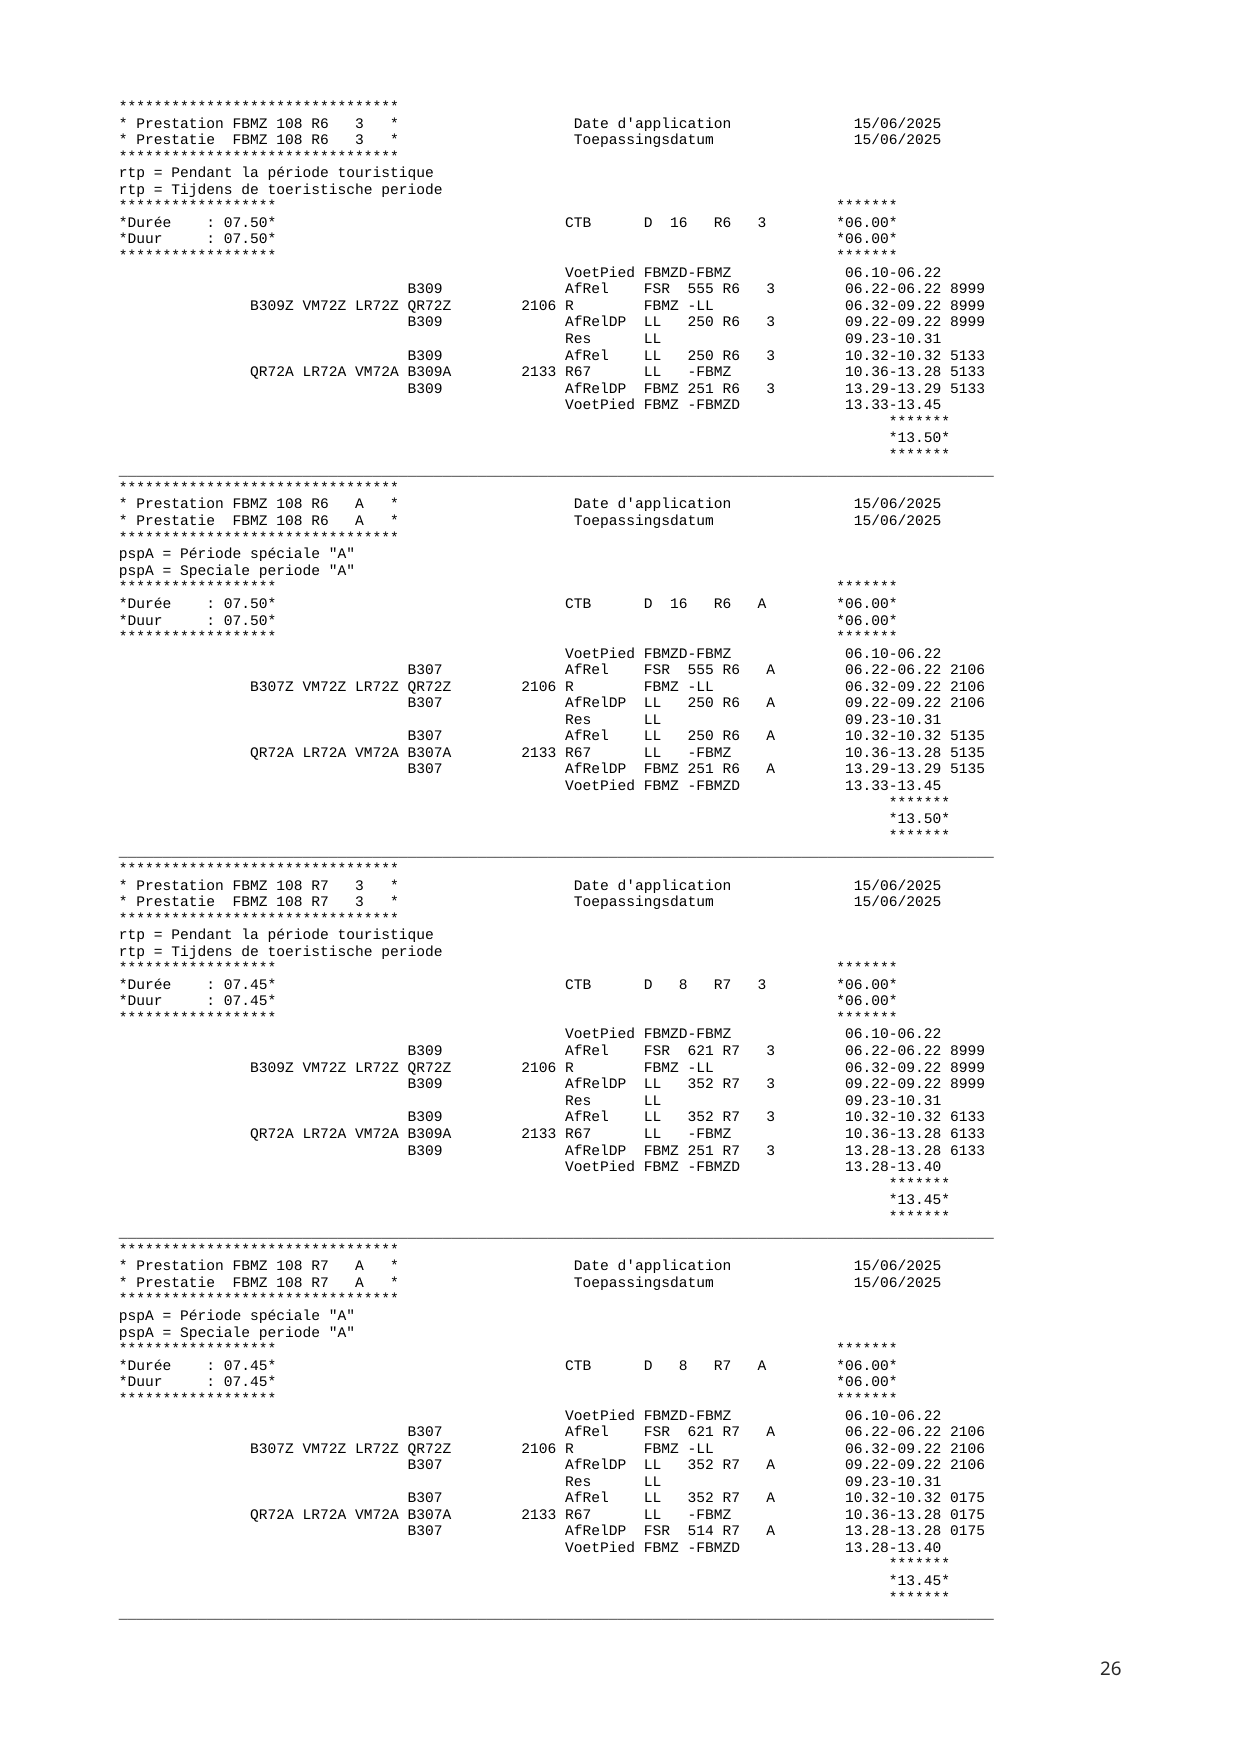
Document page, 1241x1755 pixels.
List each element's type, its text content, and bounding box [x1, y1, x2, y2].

text ******************************** * Prestation FBMZ 108 R6 3 * Date d'application 15/06/2025 * Prestatie FBMZ 108 R6 3 * Toepassingsdatum 15/06/2025 ******************************** rtp = Pendant la période touristique rtp = Tijdens de toeristische periode ****************** ******* *Durée : 07.50* CTB D 16 R6 3 *06.00* *Duur : 07.50* *06.00* ****************** ******* VoetPied FBMZD-FBMZ 06.10-06.22 B309 AfRel FSR 555 R6 3 06.22-06.22 8999 B309Z VM72Z LR72Z QR72Z 2106 R FBMZ -LL 06.32-09.22 8999 B309 AfRelDP LL 250 R6 3 09.22-09.22 8999 Res LL 09.23-10.31 B309 AfRel LL 250 R6 3 10.32-10.32 5133 QR72A LR72A VM72A B309A 2133 R67 LL -FBMZ 10.36-13.28 5133 B309 AfRelDP FBMZ 251 R6 3 13.29-13.29 5133 VoetPied FBMZ -FBMZD 13.33-13.45 ******* *13.50* ******* ____________________________________________________________________________________________________ [119, 99, 1122, 480]
text ******************************** * Prestation FBMZ 108 R7 A * Date d'application 15/06/2025 * Prestatie FBMZ 108 R7 A * Toepassingsdatum 15/06/2025 ******************************** pspA = Période spéciale "A" pspA = Speciale periode "A" ****************** ******* *Durée : 07.45* CTB D 8 R7 A *06.00* *Duur : 07.45* *06.00* ****************** ******* VoetPied FBMZD-FBMZ 06.10-06.22 B307 AfRel FSR 621 R7 A 06.22-06.22 2106 B307Z VM72Z LR72Z QR72Z 2106 R FBMZ -LL 06.32-09.22 2106 B307 AfRelDP LL 352 R7 A 09.22-09.22 2106 Res LL 09.23-10.31 B307 AfRel LL 352 R7 A 10.32-10.32 0175 QR72A LR72A VM72A B307A 2133 R67 LL -FBMZ 10.36-13.28 0175 B307 AfRelDP FSR 514 R7 A 13.28-13.28 0175 VoetPied FBMZ -FBMZD 13.28-13.40 ******* *13.45* ******* ____________________________________________________________________________________________________ [119, 1242, 1122, 1623]
text ******************************** * Prestation FBMZ 108 R6 A * Date d'application 15/06/2025 * Prestatie FBMZ 108 R6 A * Toepassingsdatum 15/06/2025 ******************************** pspA = Période spéciale "A" pspA = Speciale periode "A" ****************** ******* *Durée : 07.50* CTB D 16 R6 A *06.00* *Duur : 07.50* *06.00* ****************** ******* VoetPied FBMZD-FBMZ 06.10-06.22 B307 AfRel FSR 555 R6 A 06.22-06.22 2106 B307Z VM72Z LR72Z QR72Z 2106 R FBMZ -LL 06.32-09.22 2106 B307 AfRelDP LL 250 R6 A 09.22-09.22 2106 Res LL 09.23-10.31 B307 AfRel LL 250 R6 A 10.32-10.32 5135 QR72A LR72A VM72A B307A 2133 R67 LL -FBMZ 10.36-13.28 5135 B307 AfRelDP FBMZ 251 R6 A 13.29-13.29 5135 VoetPied FBMZ -FBMZD 13.33-13.45 ******* *13.50* ******* ____________________________________________________________________________________________________ [119, 480, 1122, 861]
text ******************************** * Prestation FBMZ 108 R7 3 * Date d'application 15/06/2025 * Prestatie FBMZ 108 R7 3 * Toepassingsdatum 15/06/2025 ******************************** rtp = Pendant la période touristique rtp = Tijdens de toeristische periode ****************** ******* *Durée : 07.45* CTB D 8 R7 3 *06.00* *Duur : 07.45* *06.00* ****************** ******* VoetPied FBMZD-FBMZ 06.10-06.22 B309 AfRel FSR 621 R7 3 06.22-06.22 8999 B309Z VM72Z LR72Z QR72Z 2106 R FBMZ -LL 06.32-09.22 8999 B309 AfRelDP LL 352 R7 3 09.22-09.22 8999 Res LL 09.23-10.31 B309 AfRel LL 352 R7 3 10.32-10.32 6133 QR72A LR72A VM72A B309A 2133 R67 LL -FBMZ 10.36-13.28 6133 B309 AfRelDP FBMZ 251 R7 3 13.28-13.28 6133 VoetPied FBMZ -FBMZD 13.28-13.40 ******* *13.45* ******* ____________________________________________________________________________________________________ [119, 861, 1122, 1242]
